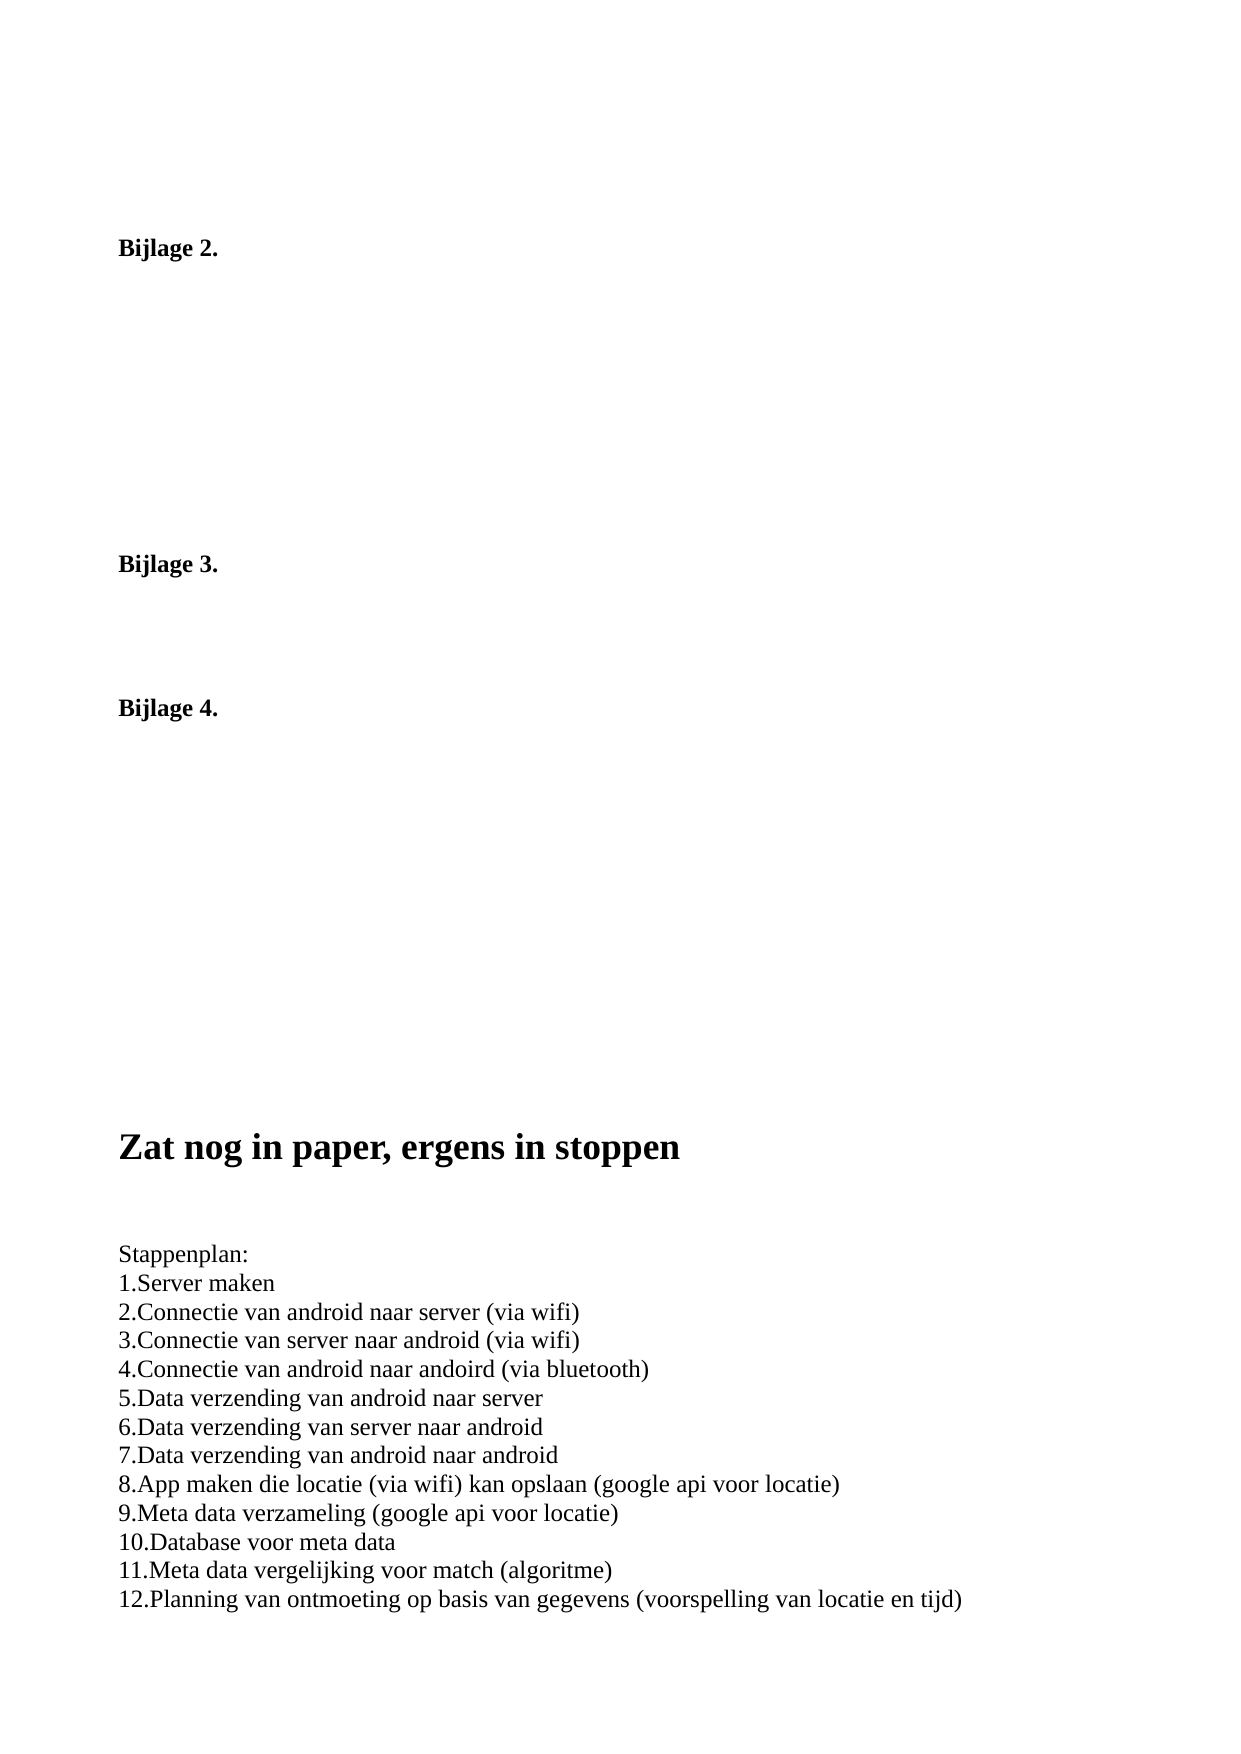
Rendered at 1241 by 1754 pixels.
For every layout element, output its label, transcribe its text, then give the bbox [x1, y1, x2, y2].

list Server maken [118, 1268, 1122, 1297]
text Bijlage 3. [118, 549, 1122, 578]
list Connectie van server naar android (via wifi) [118, 1326, 1122, 1354]
list Connectie van android naar server (via wifi) [118, 1297, 1122, 1326]
list Meta data vergelijking voor match (algoritme) [118, 1556, 1122, 1584]
list Meta data verzameling (google api voor locatie) [118, 1498, 1122, 1527]
list Data verzending van server naar android [118, 1412, 1122, 1441]
list Connectie van android naar andoird (via bluetooth) [118, 1354, 1122, 1383]
text Bijlage 4. [118, 693, 1122, 722]
list Data verzending van android naar server [118, 1383, 1122, 1412]
text Bijlage 2. [118, 233, 1122, 262]
list Data verzending van android naar android [118, 1441, 1122, 1469]
text Zat nog in paper, ergens in stoppen [118, 1124, 1122, 1167]
list Database voor meta data [118, 1527, 1122, 1556]
list Planning van ontmoeting op basis van gegevens (voorspelling van locatie en tijd) [118, 1584, 1122, 1613]
text Stappenplan: [118, 1239, 1122, 1268]
list App maken die locatie (via wifi) kan opslaan (google api voor locatie) [118, 1469, 1122, 1498]
